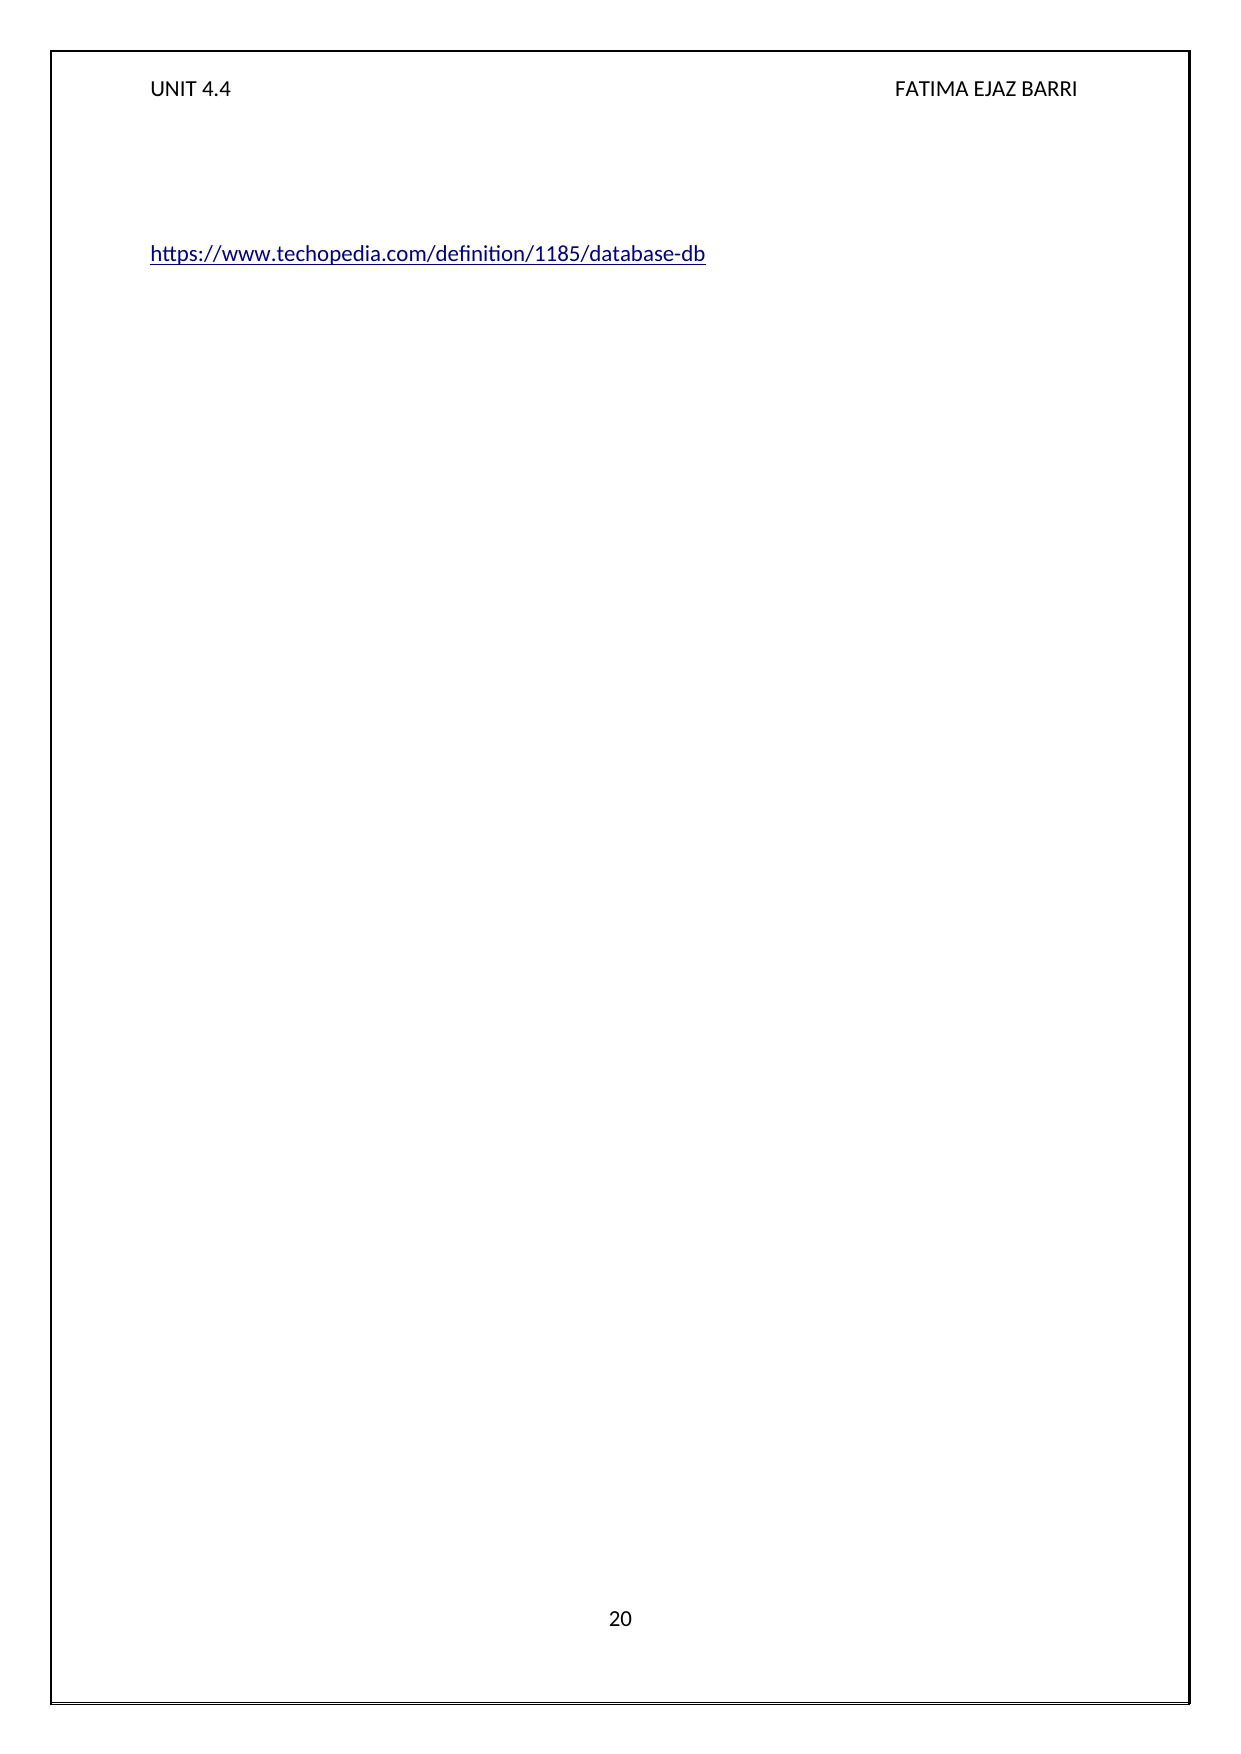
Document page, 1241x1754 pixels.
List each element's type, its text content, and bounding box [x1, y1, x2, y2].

text https://www.techopedia.com/definition/1185/database-db [150, 239, 1090, 268]
